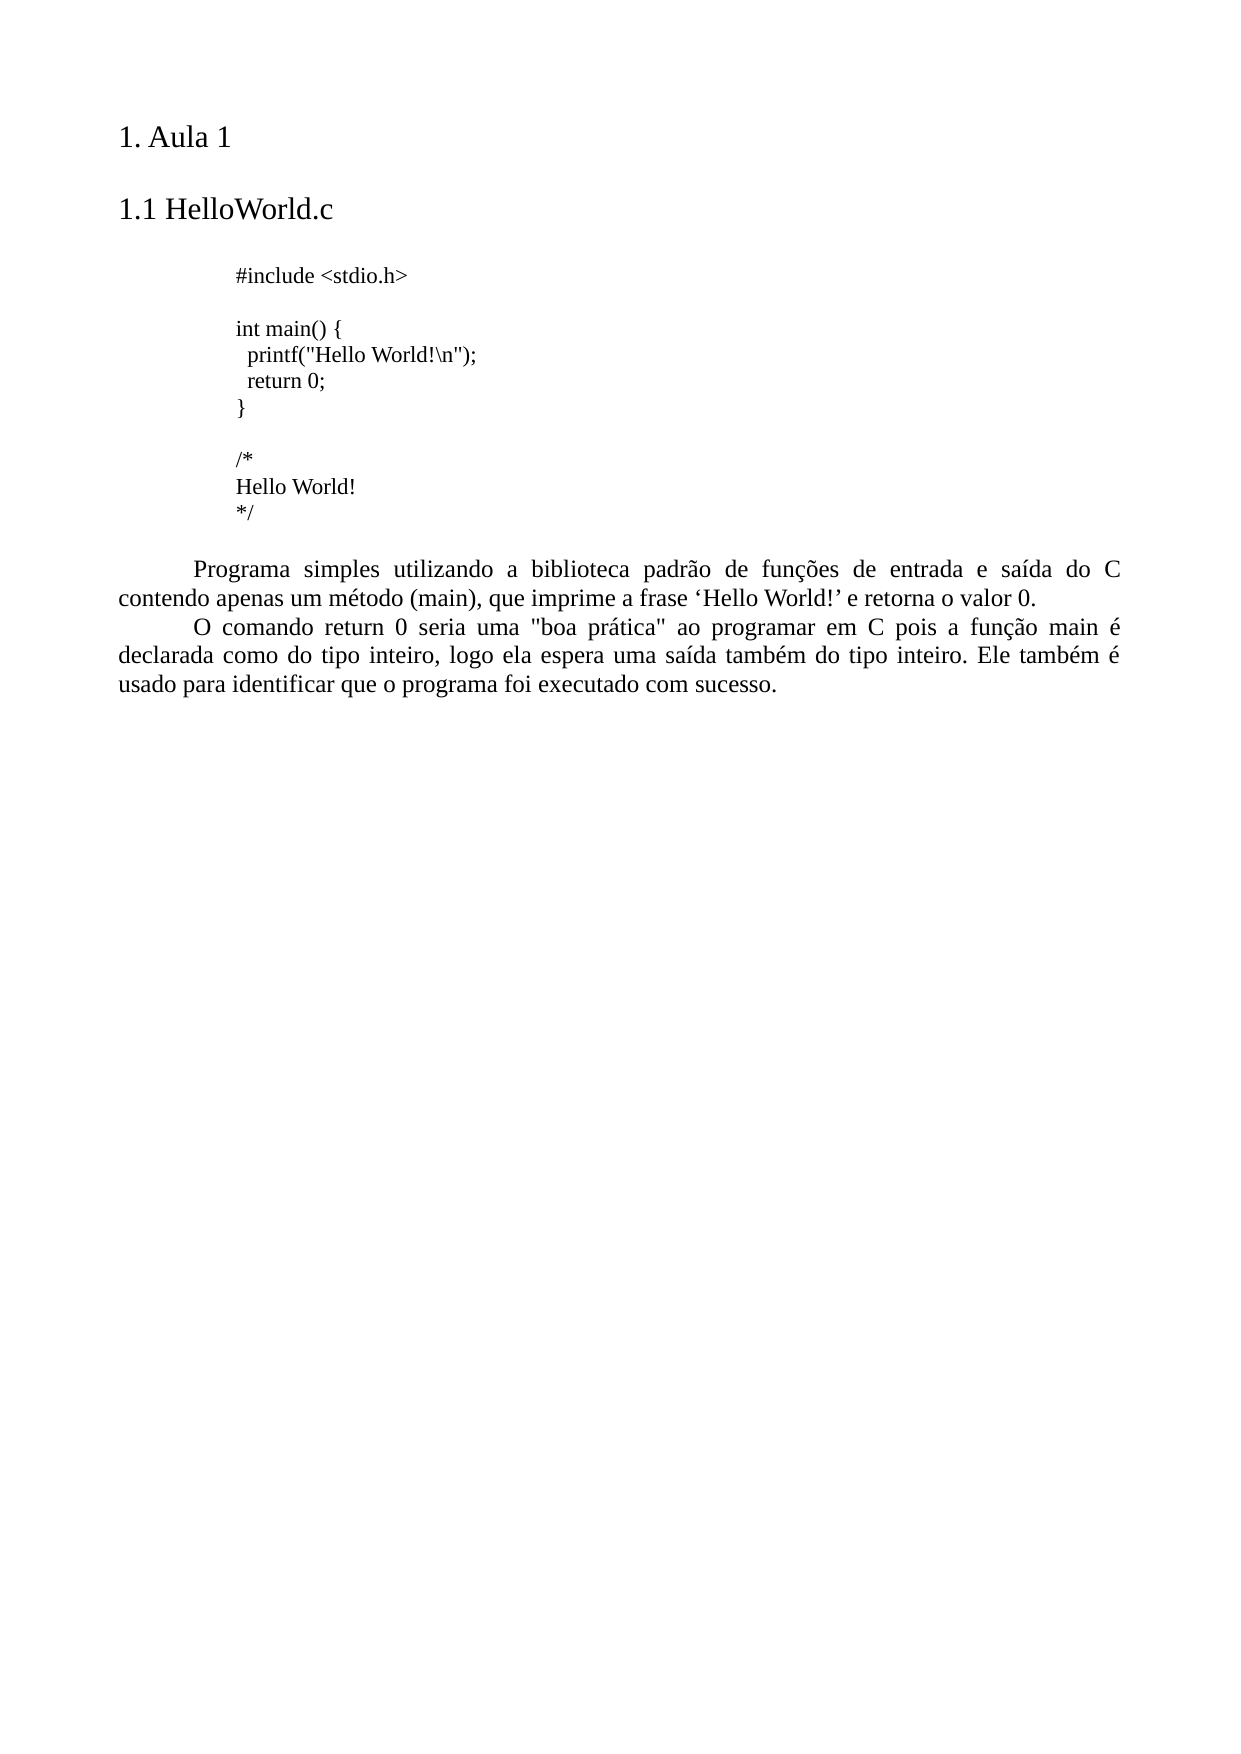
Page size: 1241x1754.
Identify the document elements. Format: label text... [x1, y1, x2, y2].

text O comando return 0 seria uma "boa prática" ao programar em C pois a função main é declarada como do tipo inteiro, logo ela espera uma saída também do tipo inteiro. Ele também é usado para identificar que o programa foi executado com sucesso. [118, 612, 1122, 698]
text 1.1 HelloWorld.c [118, 190, 1122, 226]
text 1. Aula 1 [118, 118, 1122, 154]
text Programa simples utilizando a biblioteca padrão de funções de entrada e saída do C contendo apenas um método (main), que imprime a frase ‘Hello World!’ e retorna o valor 0. [118, 554, 1122, 612]
